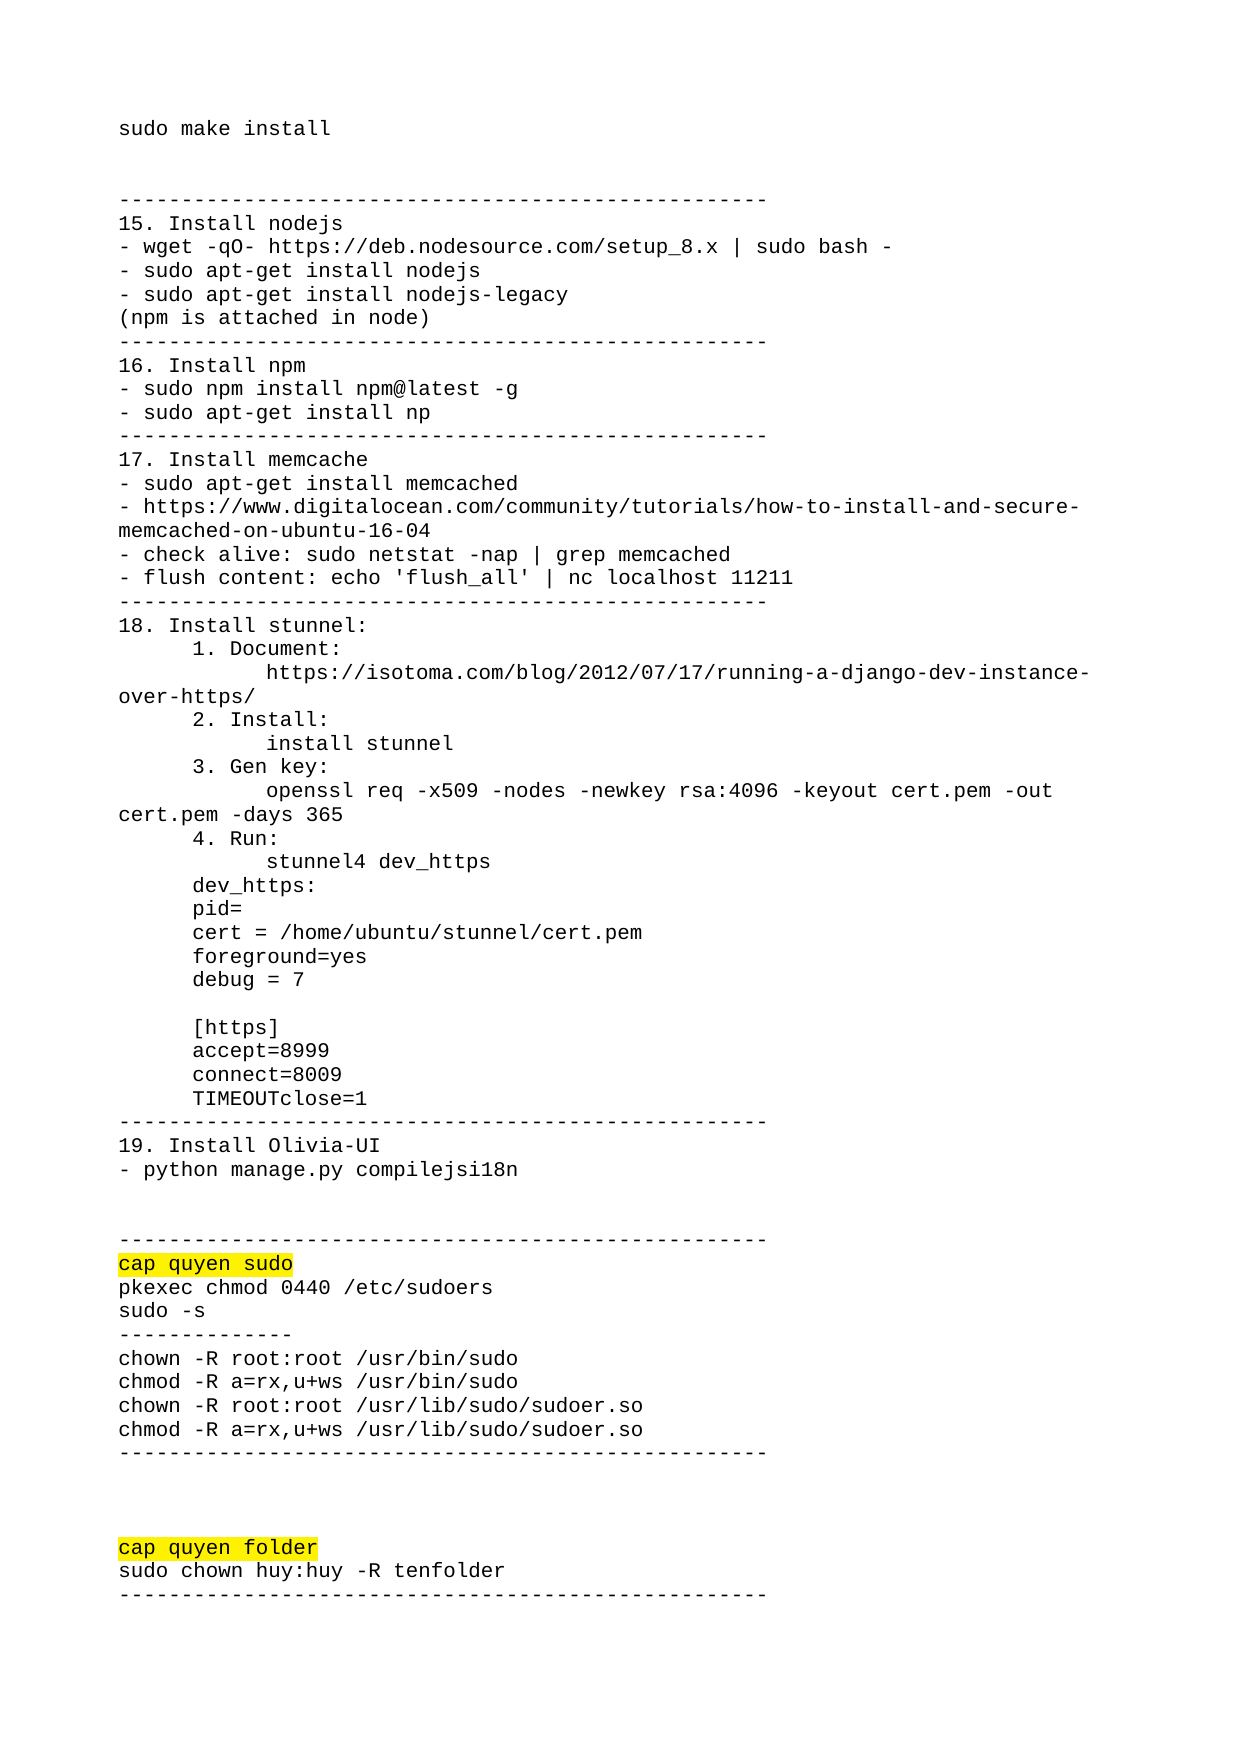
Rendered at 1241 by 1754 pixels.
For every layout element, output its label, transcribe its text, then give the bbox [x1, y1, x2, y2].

text - sudo apt-get install nodejs [118, 260, 1122, 284]
text pid= [118, 898, 1122, 922]
text [https] [118, 1017, 1122, 1040]
text dev_https: [118, 875, 1122, 898]
text 1. Document: [118, 638, 1122, 662]
text chown -R root:root /usr/bin/sudo [118, 1348, 1122, 1371]
text - wget -qO- https://deb.nodesource.com/setup_8.x | sudo bash - [118, 236, 1122, 260]
text chmod -R a=rx,u+ws /usr/lib/sudo/sudoer.so [118, 1419, 1122, 1442]
text (npm is attached in node) [118, 307, 1122, 331]
text chmod -R a=rx,u+ws /usr/bin/sudo [118, 1371, 1122, 1395]
text - sudo apt-get install nodejs-legacy [118, 284, 1122, 307]
text stunnel4 dev_https [118, 851, 1122, 875]
text TIMEOUTclose=1 [118, 1088, 1122, 1111]
text 18. Install stunnel: [118, 615, 1122, 638]
text sudo -s [118, 1300, 1122, 1324]
text cert = /home/ubuntu/stunnel/cert.pem [118, 922, 1122, 946]
text ---------------------------------------------------- [118, 1442, 1122, 1466]
text - flush content: echo 'flush_all' | nc localhost 11211 [118, 567, 1122, 591]
text ---------------------------------------------------- [118, 189, 1122, 213]
text - sudo apt-get install np [118, 402, 1122, 426]
text ---------------------------------------------------- [118, 331, 1122, 354]
text ---------------------------------------------------- [118, 1111, 1122, 1135]
text - https://www.digitalocean.com/community/tutorials/how-to-install-and-secure-memcached-on-ubuntu-16-04 [118, 496, 1122, 544]
text pkexec chmod 0440 /etc/sudoers [118, 1277, 1122, 1300]
text install stunnel [118, 733, 1122, 757]
text ---------------------------------------------------- [118, 426, 1122, 449]
text foreground=yes [118, 946, 1122, 969]
text - check alive: sudo netstat -nap | grep memcached [118, 544, 1122, 567]
text -------------- [118, 1324, 1122, 1348]
text 3. Gen key: [118, 757, 1122, 780]
text 2. Install: [118, 709, 1122, 733]
text sudo make install [118, 118, 1122, 142]
text chown -R root:root /usr/lib/sudo/sudoer.so [118, 1395, 1122, 1419]
text connect=8009 [118, 1064, 1122, 1088]
text - python manage.py compilejsi18n [118, 1158, 1122, 1182]
text 17. Install memcache [118, 449, 1122, 473]
text cap quyen sudo [118, 1253, 1122, 1277]
text - sudo apt-get install memcached [118, 473, 1122, 496]
text ---------------------------------------------------- [118, 1229, 1122, 1253]
text openssl req -x509 -nodes -newkey rsa:4096 -keyout cert.pem -out cert.pem -days 365 [118, 780, 1122, 827]
text https://isotoma.com/blog/2012/07/17/running-a-django-dev-instance-over-https/ [118, 662, 1122, 709]
text accept=8999 [118, 1040, 1122, 1064]
text ---------------------------------------------------- [118, 1584, 1122, 1608]
text 16. Install npm [118, 354, 1122, 378]
text ---------------------------------------------------- [118, 591, 1122, 615]
text 19. Install Olivia-UI [118, 1135, 1122, 1158]
text - sudo npm install npm@latest -g [118, 378, 1122, 402]
text 15. Install nodejs [118, 213, 1122, 236]
text cap quyen folder [118, 1537, 1122, 1561]
text sudo chown huy:huy -R tenfolder [118, 1561, 1122, 1584]
text debug = 7 [118, 969, 1122, 993]
text 4. Run: [118, 827, 1122, 851]
